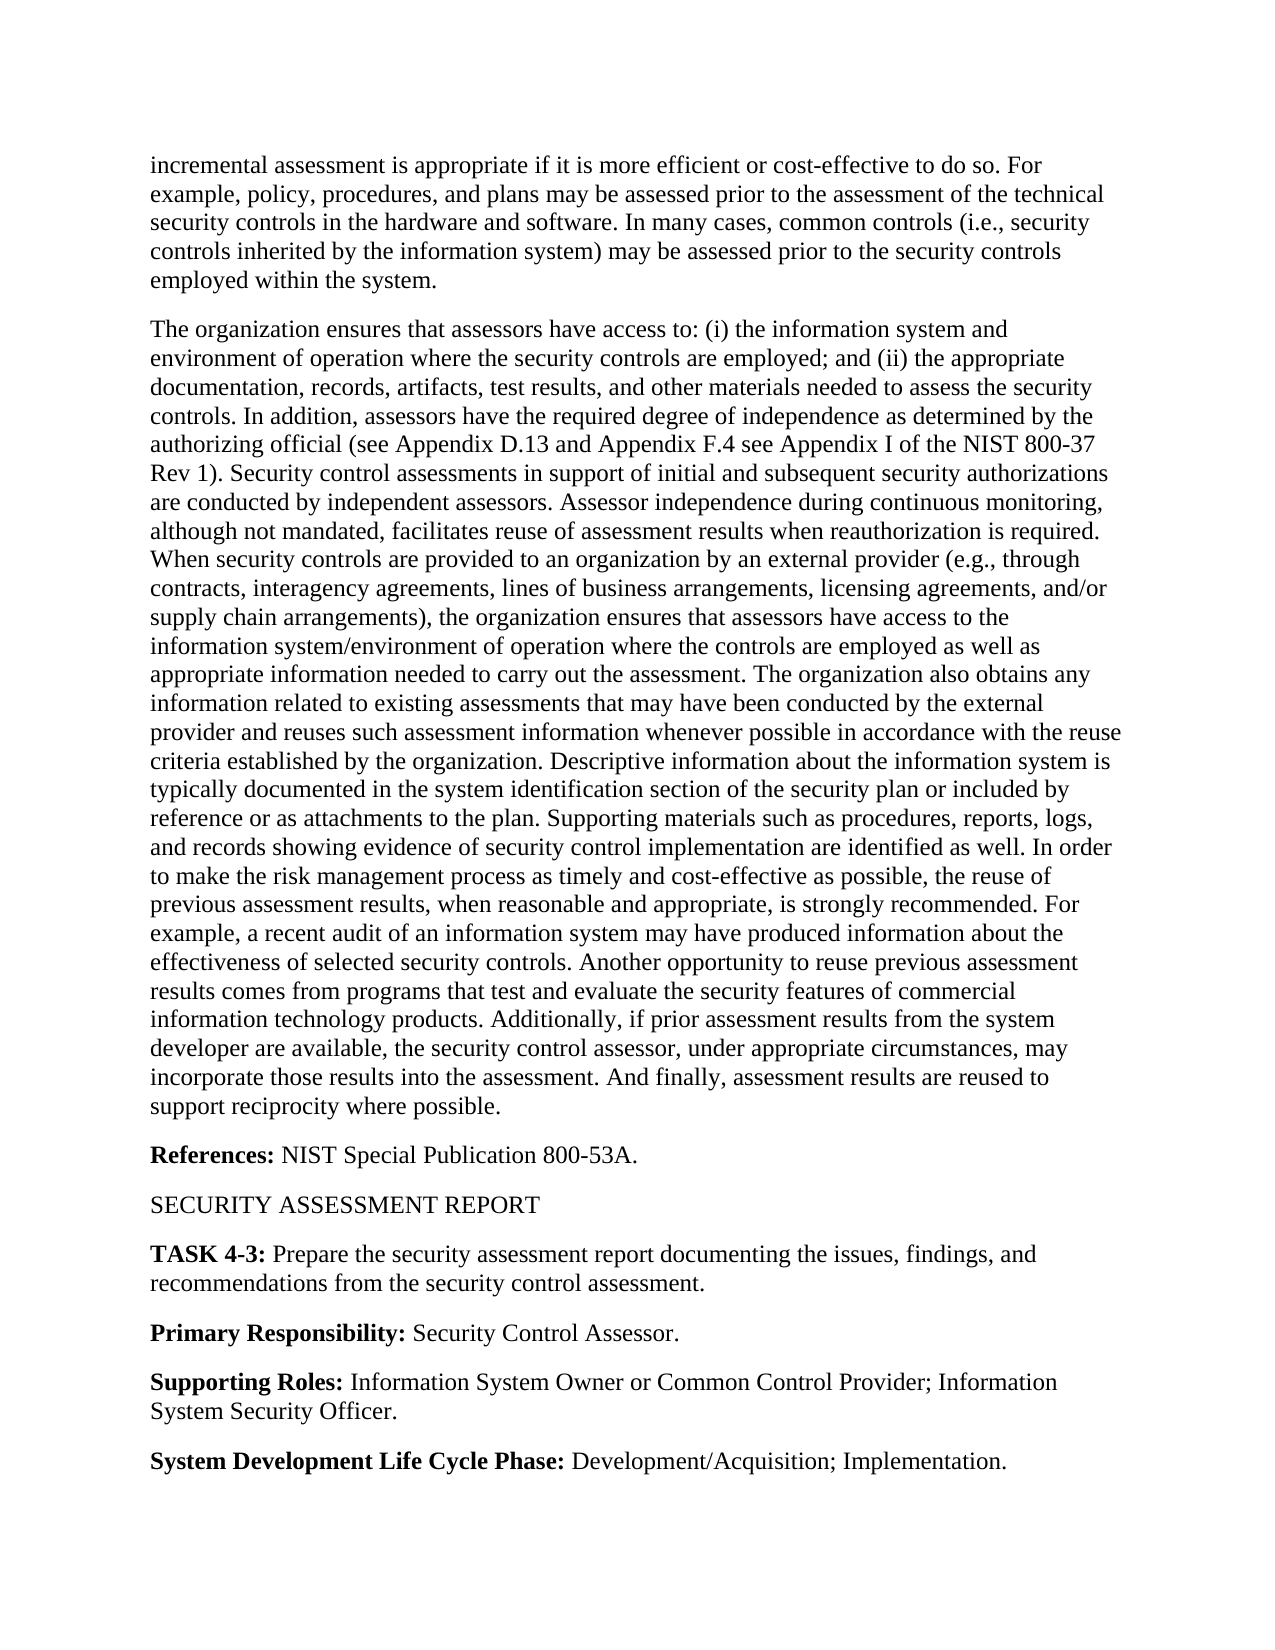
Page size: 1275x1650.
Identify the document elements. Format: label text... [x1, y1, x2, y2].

text Primary Responsibility: Security Control Assessor. [150, 1318, 1125, 1347]
text The organization ensures that assessors have access to: (i) the information system and environment of operation where the security controls are employed; and (ii) the appropriate documentation, records, artifacts, test results, and other materials needed to assess the security controls. In addition, assessors have the required degree of independence as determined by the authorizing official (see Appendix D.13 and Appendix F.4 see Appendix I of the NIST 800-37 Rev 1). Security control assessments in support of initial and subsequent security authorizations are conducted by independent assessors. Assessor independence during continuous monitoring, although not mandated, facilitates reuse of assessment results when reauthorization is required. When security controls are provided to an organization by an external provider (e.g., through contracts, interagency agreements, lines of business arrangements, licensing agreements, and/or supply chain arrangements), the organization ensures that assessors have access to the information system/environment of operation where the controls are employed as well as appropriate information needed to carry out the assessment. The organization also obtains any information related to existing assessments that may have been conducted by the external provider and reuses such assessment information whenever possible in accordance with the reuse criteria established by the organization. Descriptive information about the information system is typically documented in the system identification section of the security plan or included by reference or as attachments to the plan. Supporting materials such as procedures, reports, logs, and records showing evidence of security control implementation are identified as well. In order to make the risk management process as timely and cost-effective as possible, the reuse of previous assessment results, when reasonable and appropriate, is strongly recommended. For example, a recent audit of an information system may have produced information about the effectiveness of selected security controls. Another opportunity to reuse previous assessment results comes from programs that test and evaluate the security features of commercial information technology products. Additionally, if prior assessment results from the system developer are available, the security control assessor, under appropriate circumstances, may incorporate those results into the assessment. And finally, assessment results are reused to support reciprocity where possible. [150, 314, 1125, 1119]
text incremental assessment is appropriate if it is more efficient or cost-effective to do so. For example, policy, procedures, and plans may be assessed prior to the assessment of the technical security controls in the hardware and software. In many cases, common controls (i.e., security controls inherited by the information system) may be assessed prior to the security controls employed within the system. [150, 150, 1125, 294]
text System Development Life Cycle Phase: Development/Acquisition; Implementation. [150, 1446, 1125, 1474]
text References: NIST Special Publication 800-53A. [150, 1140, 1125, 1169]
text Supporting Roles: Information System Owner or Common Control Provider; Information System Security Officer. [150, 1367, 1125, 1425]
text TASK 4-3: Prepare the security assessment report documenting the issues, findings, and recommendations from the security control assessment. [150, 1239, 1125, 1297]
text SECURITY ASSESSMENT REPORT [150, 1190, 1125, 1219]
